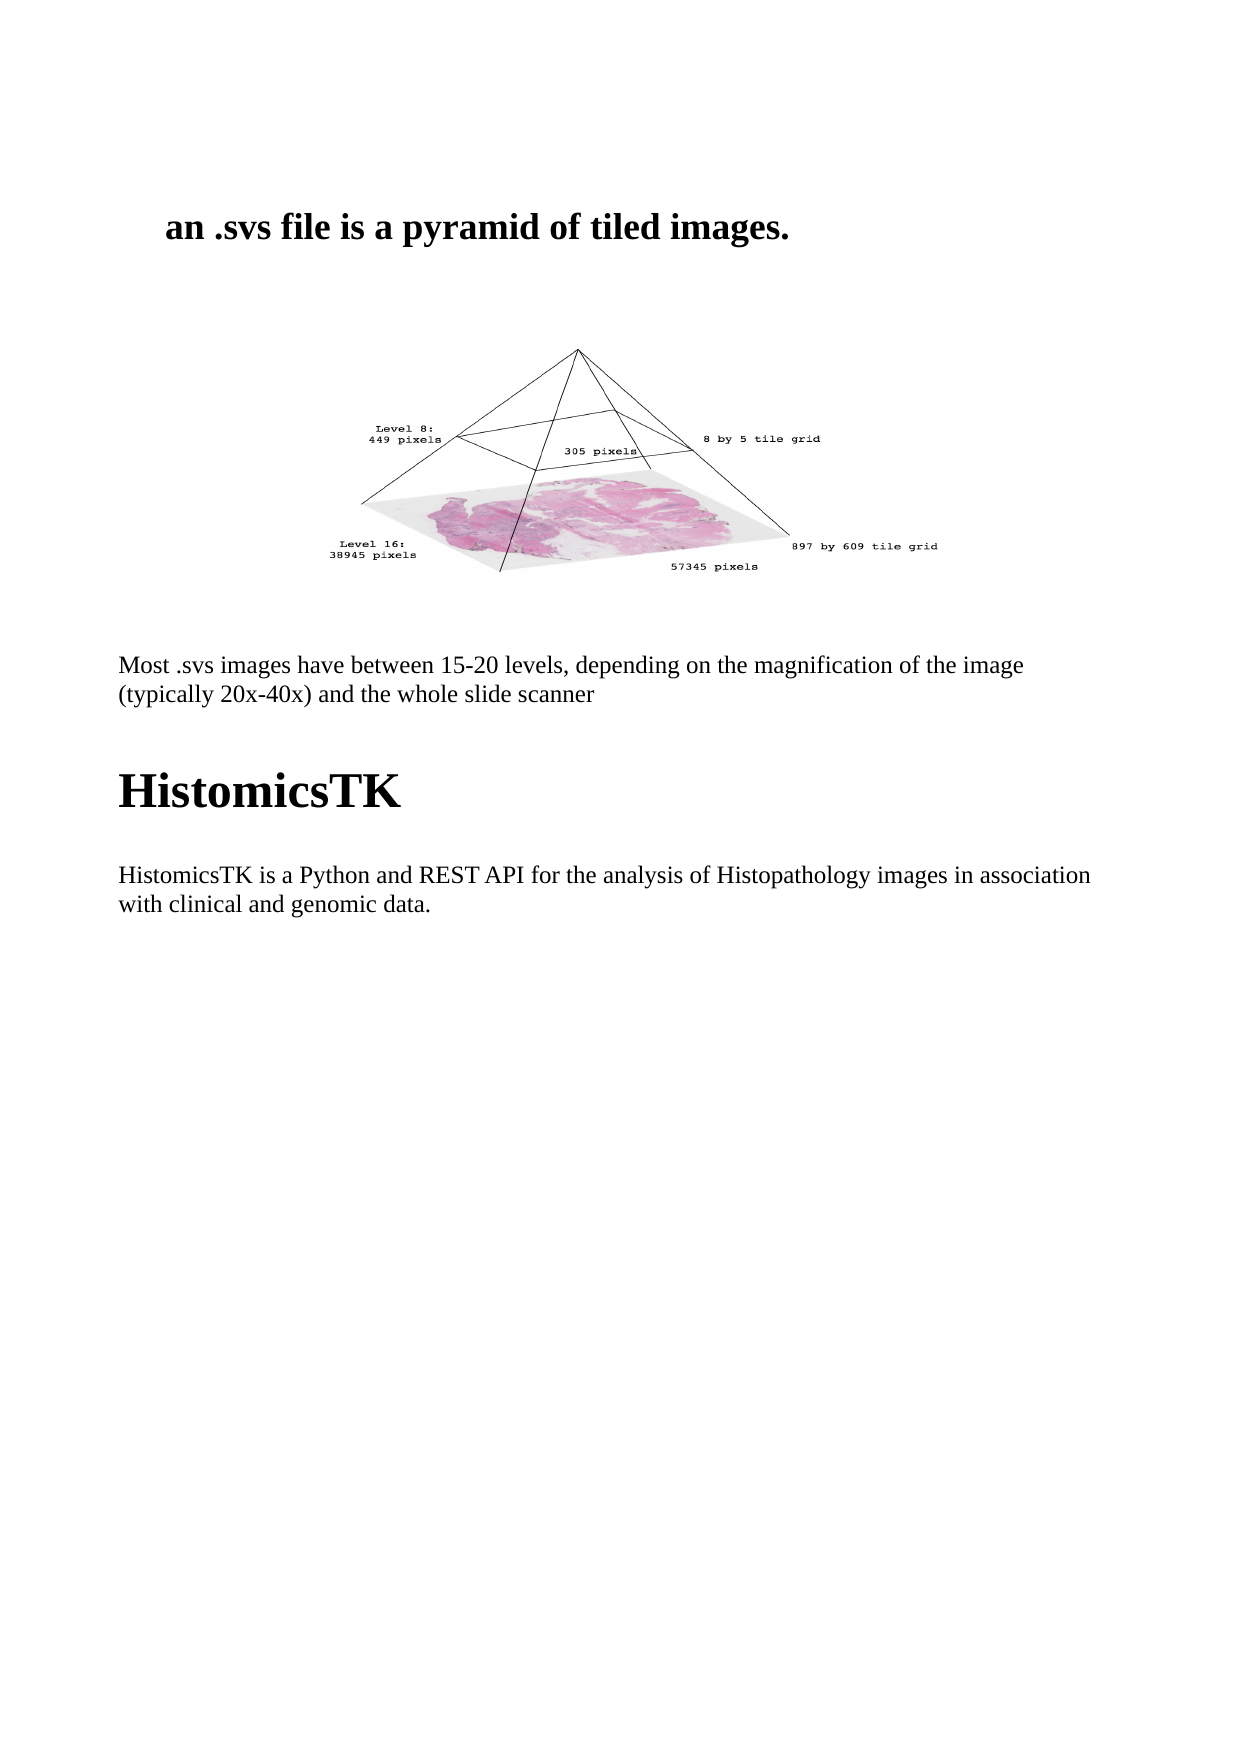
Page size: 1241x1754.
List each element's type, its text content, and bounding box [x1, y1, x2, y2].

subtitle HistomicsTK [118, 761, 1122, 819]
text an .svs file is a pyramid of tiled images. [118, 204, 1122, 247]
text Most .svs images have between 15-20 levels, depending on the magnification of the image (typically 20x-40x) and the whole slide scanner [118, 650, 1122, 707]
text HistomicsTK is a Python and REST API for the analysis of Histopathology images in association with clinical and genomic data. [118, 860, 1122, 917]
picture [290, 333, 951, 581]
